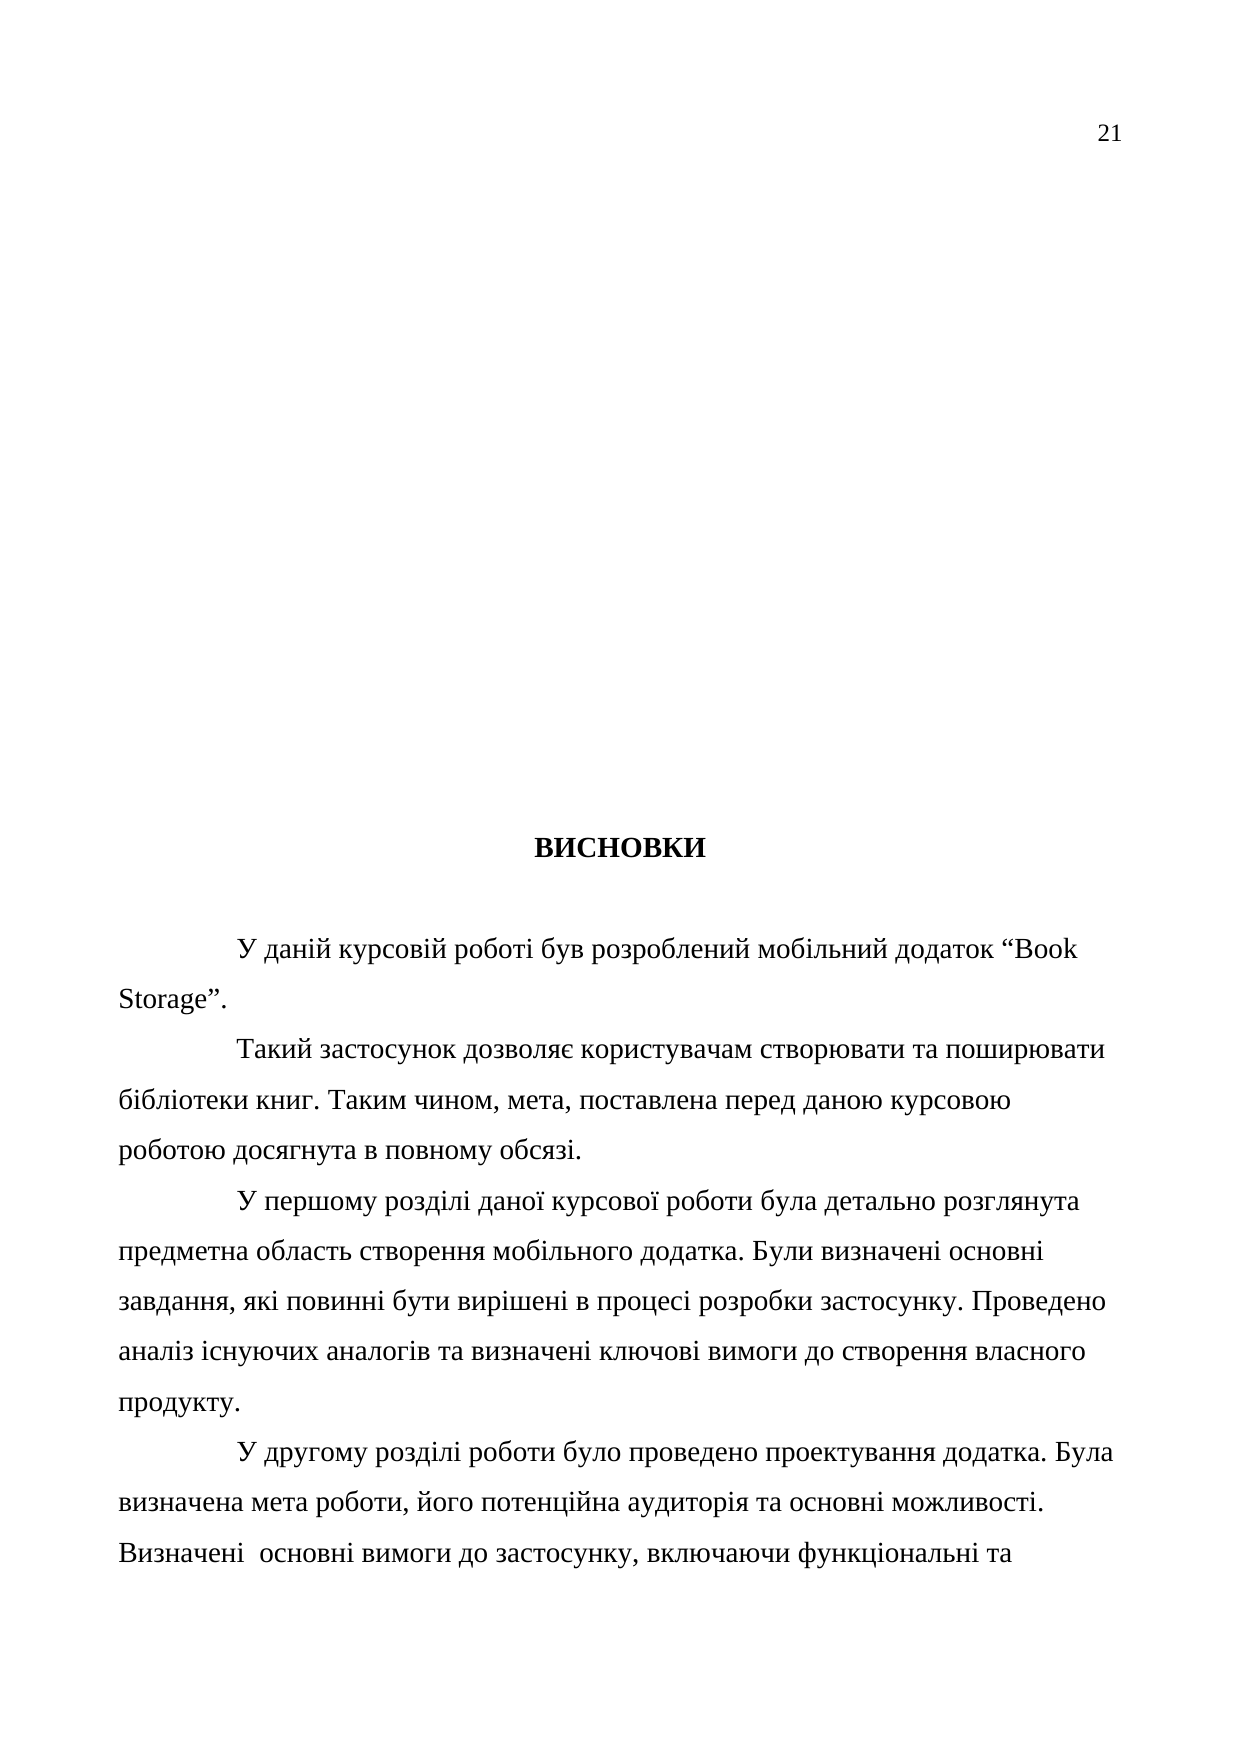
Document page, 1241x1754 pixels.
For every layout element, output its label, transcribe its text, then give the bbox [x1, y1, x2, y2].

text У даній курсовій роботі був розроблений мобільний додаток “Book Storage”. [118, 931, 1122, 1015]
text У першому розділі даної курсової роботи була детально розглянута предметна область створення мобільного додатка. Були визначені основні завдання, які повинні бути вирішені в процесі розробки застосунку. Проведено аналіз існуючих аналогів та визначені ключові вимоги до створення власного продукту. [118, 1183, 1122, 1417]
text У другому розділі роботи було проведено проектування додатка. Була визначена мета роботи, його потенційна аудиторія та основні можливості. Визначені основні вимоги до застосунку, включаючи функціональні та [118, 1434, 1122, 1568]
text ВИСНОВКИ [118, 830, 1122, 864]
text Такий застосунок дозволяє користувачам створювати та поширювати бібліотеки книг. Таким чином, мета, поставлена перед даною курсовою роботою досягнута в повному обсязі. [118, 1032, 1122, 1166]
